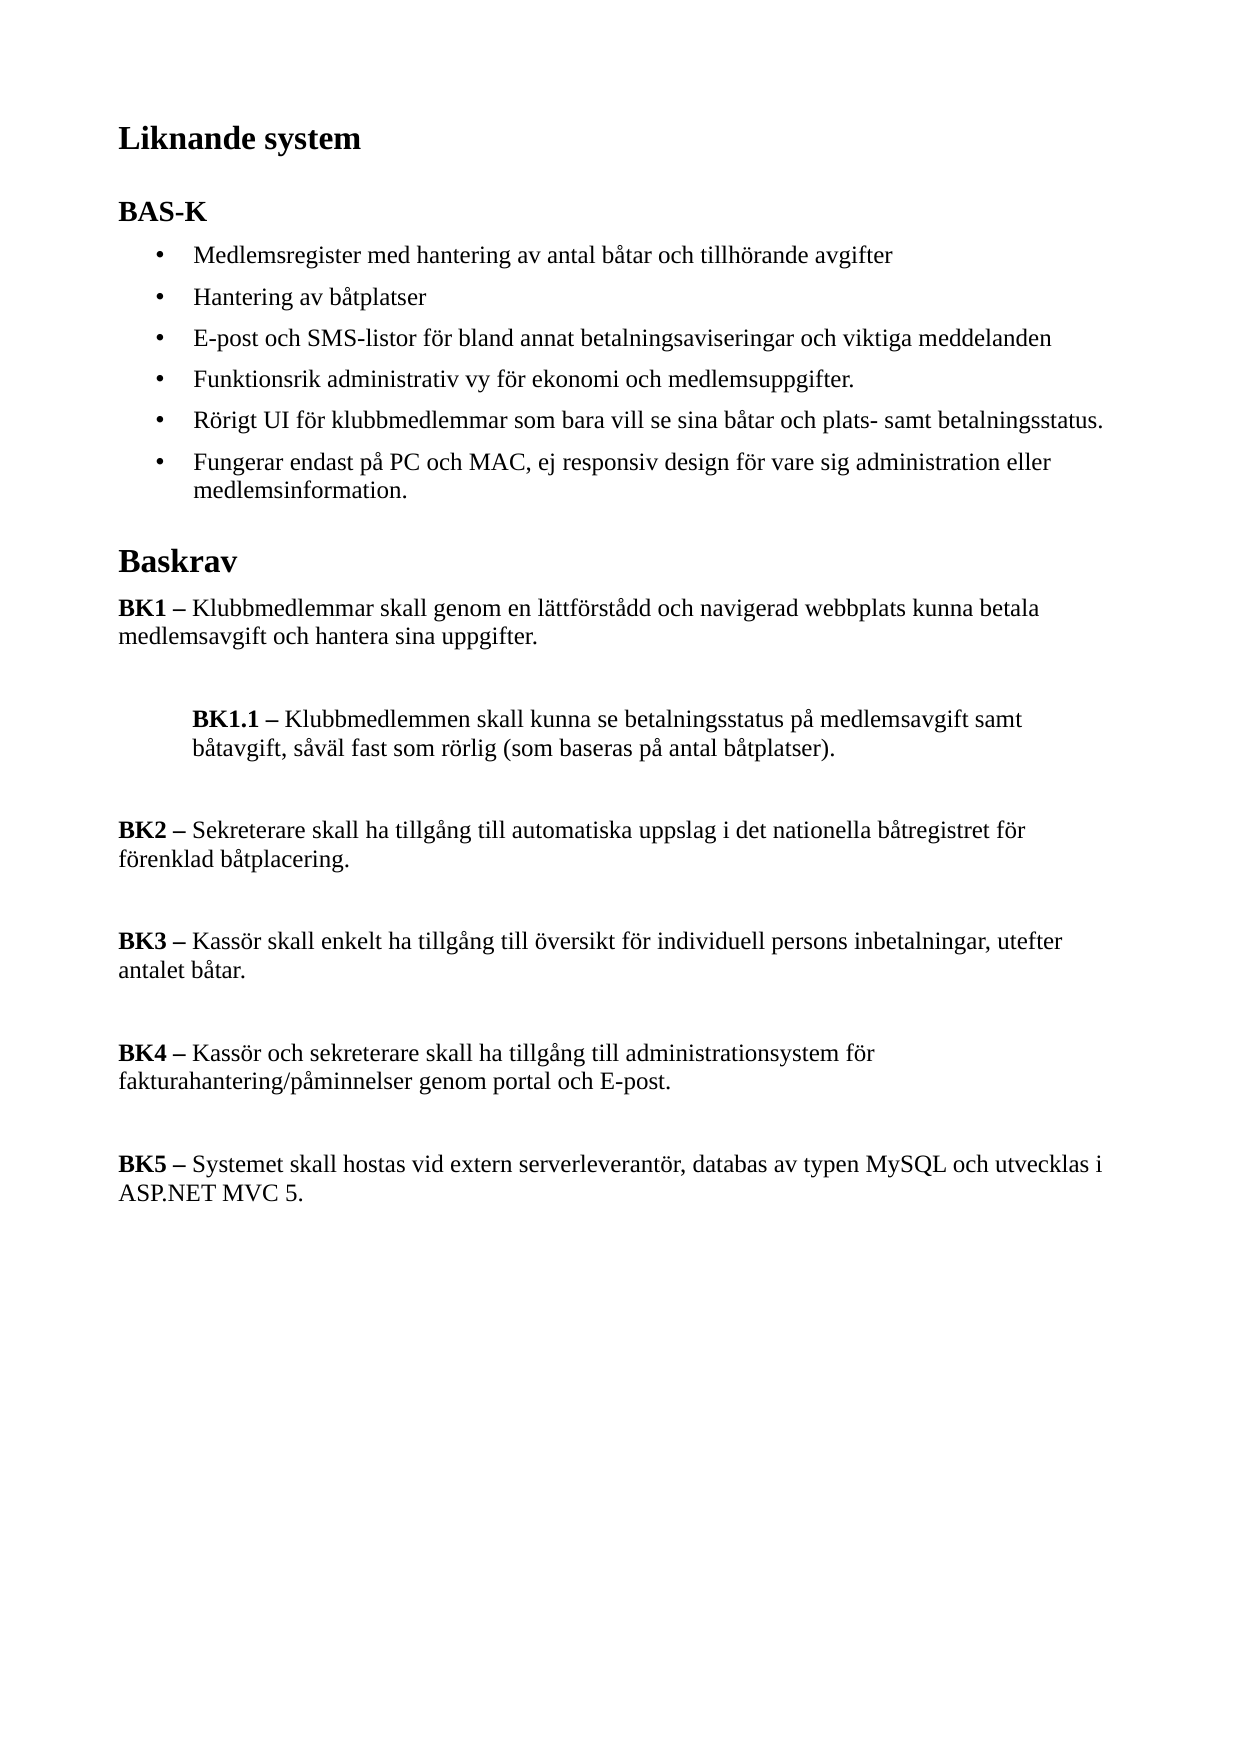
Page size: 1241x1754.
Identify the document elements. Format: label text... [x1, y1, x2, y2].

list Rörigt UI för klubbmedlemmar som bara vill se sina båtar och plats- samt betalningsstatus. [156, 405, 1122, 434]
list Hantering av båtplatser [156, 282, 1122, 310]
text BK4 – Kassör och sekreterare skall ha tillgång till administrationsystem för fakturahantering/påminnelser genom portal och E-post. [118, 1038, 1122, 1095]
list E-post och SMS-listor för bland annat betalningsaviseringar och viktiga meddelanden [156, 323, 1122, 352]
subtitle Liknande system [118, 118, 1122, 157]
text BK1.1 – Klubbmedlemmen skall kunna se betalningsstatus på medlemsavgift samt båtavgift, såväl fast som rörlig (som baseras på antal båtplatser). [118, 704, 1122, 761]
list Medlemsregister med hantering av antal båtar och tillhörande avgifter [156, 240, 1122, 269]
subtitle BAS-K [118, 194, 1122, 228]
list Funktionsrik administrativ vy för ekonomi och medlemsuppgifter. [156, 364, 1122, 393]
text BK3 – Kassör skall enkelt ha tillgång till översikt för individuell persons inbetalningar, utefter antalet båtar. [118, 926, 1122, 984]
text BK1 – Klubbmedlemmar skall genom en lättförstådd och navigerad webbplats kunna betala medlemsavgift och hantera sina uppgifter. [118, 593, 1122, 650]
list Fungerar endast på PC och MAC, ej responsiv design för vare sig administration eller medlemsinformation. [156, 447, 1122, 504]
text BK5 – Systemet skall hostas vid extern serverleverantör, databas av typen MySQL och utvecklas i ASP.NET MVC 5. [118, 1149, 1122, 1206]
subtitle Baskrav [118, 542, 1122, 580]
text BK2 – Sekreterare skall ha tillgång till automatiska uppslag i det nationella båtregistret för förenklad båtplacering. [118, 815, 1122, 873]
